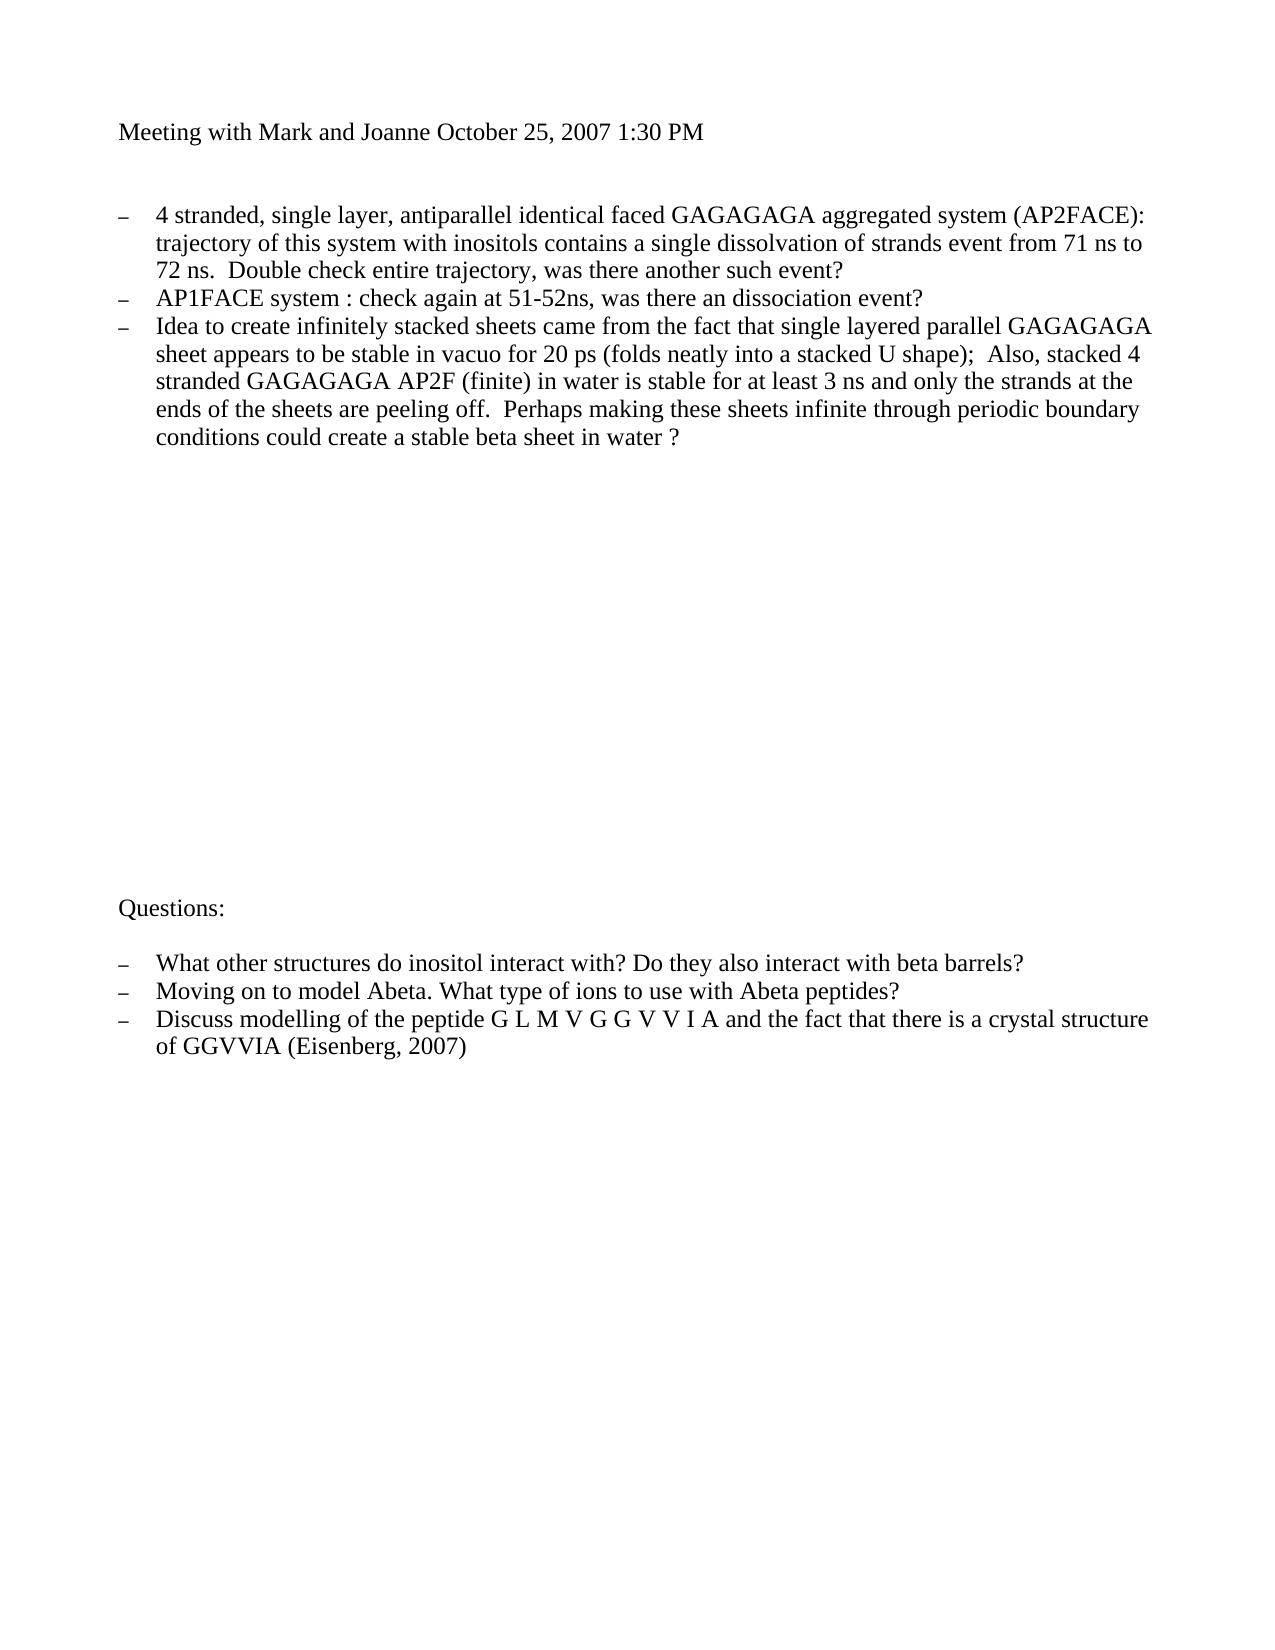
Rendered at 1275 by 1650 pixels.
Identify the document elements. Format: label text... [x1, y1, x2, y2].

text Meeting with Mark and Joanne October 25, 2007 1:30 PM [118, 118, 1157, 146]
text Questions: [118, 894, 1157, 922]
list Discuss modelling of the peptide G L M V G G V V I A and the fact that there is a crystal structure of GGVVIA (Eisenberg, 2007) [118, 1005, 1157, 1060]
list 4 stranded, single layer, antiparallel identical faced GAGAGAGA aggregated system (AP2FACE): trajectory of this system with inositols contains a single dissolvation of strands event from 71 ns to 72 ns. Double check entire trajectory, was there another such event? [118, 201, 1157, 284]
list Moving on to model Abeta. What type of ions to use with Abeta peptides? [118, 977, 1157, 1005]
list Idea to create infinitely stacked sheets came from the fact that single layered parallel GAGAGAGA sheet appears to be stable in vacuo for 20 ps (folds neatly into a stacked U shape); Also, stacked 4 stranded GAGAGAGA AP2F (finite) in water is stable for at least 3 ns and only the strands at the ends of the sheets are peeling off. Perhaps making these sheets infinite through periodic boundary conditions could create a stable beta sheet in water ? [118, 312, 1157, 451]
list What other structures do inositol interact with? Do they also interact with beta barrels? [118, 949, 1157, 977]
list AP1FACE system : check again at 51-52ns, was there an dissociation event? [118, 284, 1157, 312]
